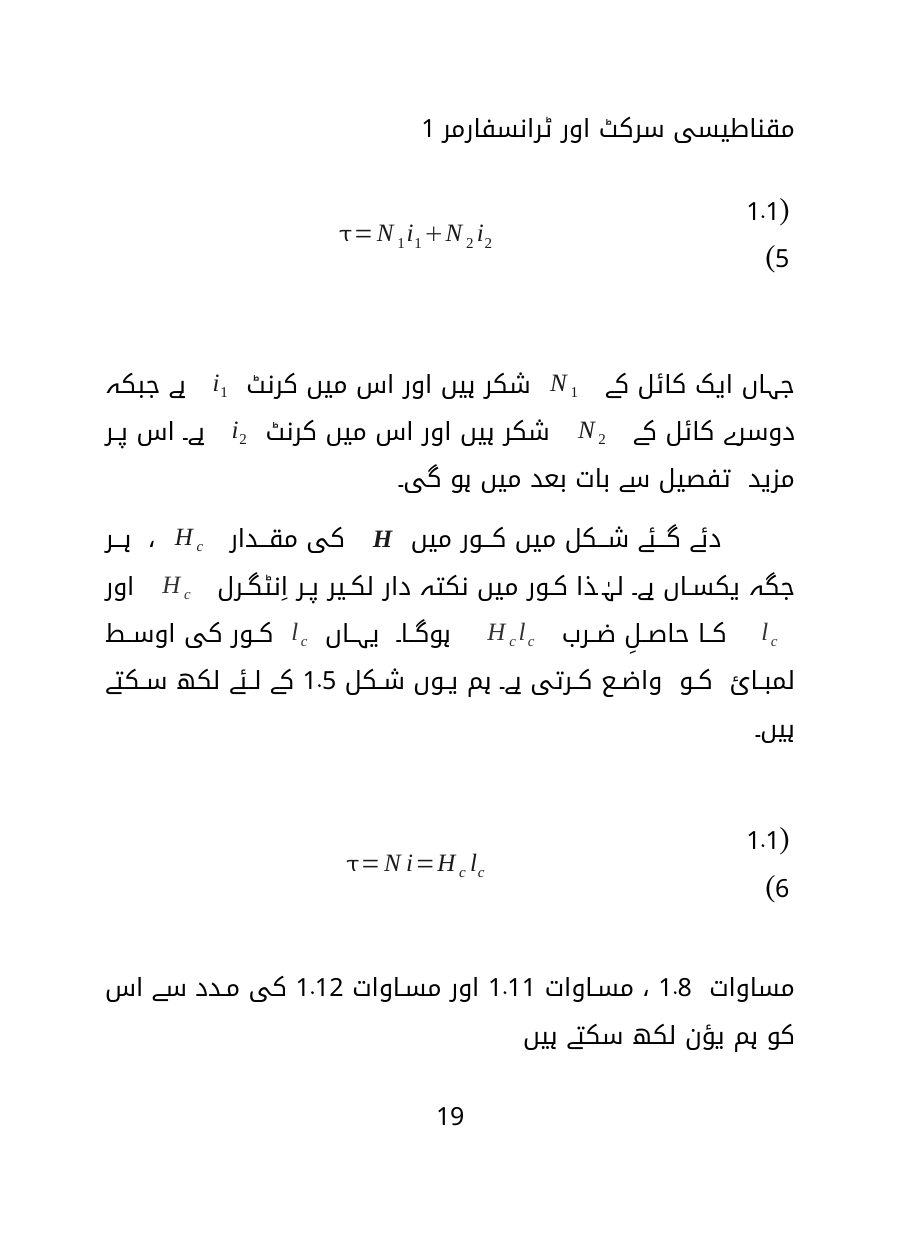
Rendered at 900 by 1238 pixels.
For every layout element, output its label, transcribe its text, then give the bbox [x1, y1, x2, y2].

table_header (1.16) [718, 812, 795, 931]
text جہاں ایک کائل کے شکر ہیں اور اس میں کرنٹ ہے جبکہ دوسرے کائل کے شکر ہیں اور اس میں کرنٹ ہے۔ اس پر مزید تفصیل سے بات بعد میں ہو گی۔ [105, 361, 795, 503]
text مساوات 1.8 ، مساوات 1.11 اور مساوات 1.12 کی مدد سے اس کو ہم یؤن لکھ سکتے ہیں [105, 964, 795, 1059]
text دئے گئے شکل میں کور میں کی مقدار ، ہر جگہ یکساں ہے۔ لہٰذا کور میں نکتہ دار لکیر پر اِنٹگرل اور کا حاصلِ ضرب ہوگا۔ یہاںکور کی اوسط لمبائ کو واضع کرتی ہے۔ ہم یوں شکل 1.5 کے لئے لکھ سکتے ہیں۔ [105, 516, 795, 753]
table_header (1.15) [718, 183, 795, 301]
table_header [105, 183, 718, 301]
table_header [105, 812, 718, 931]
